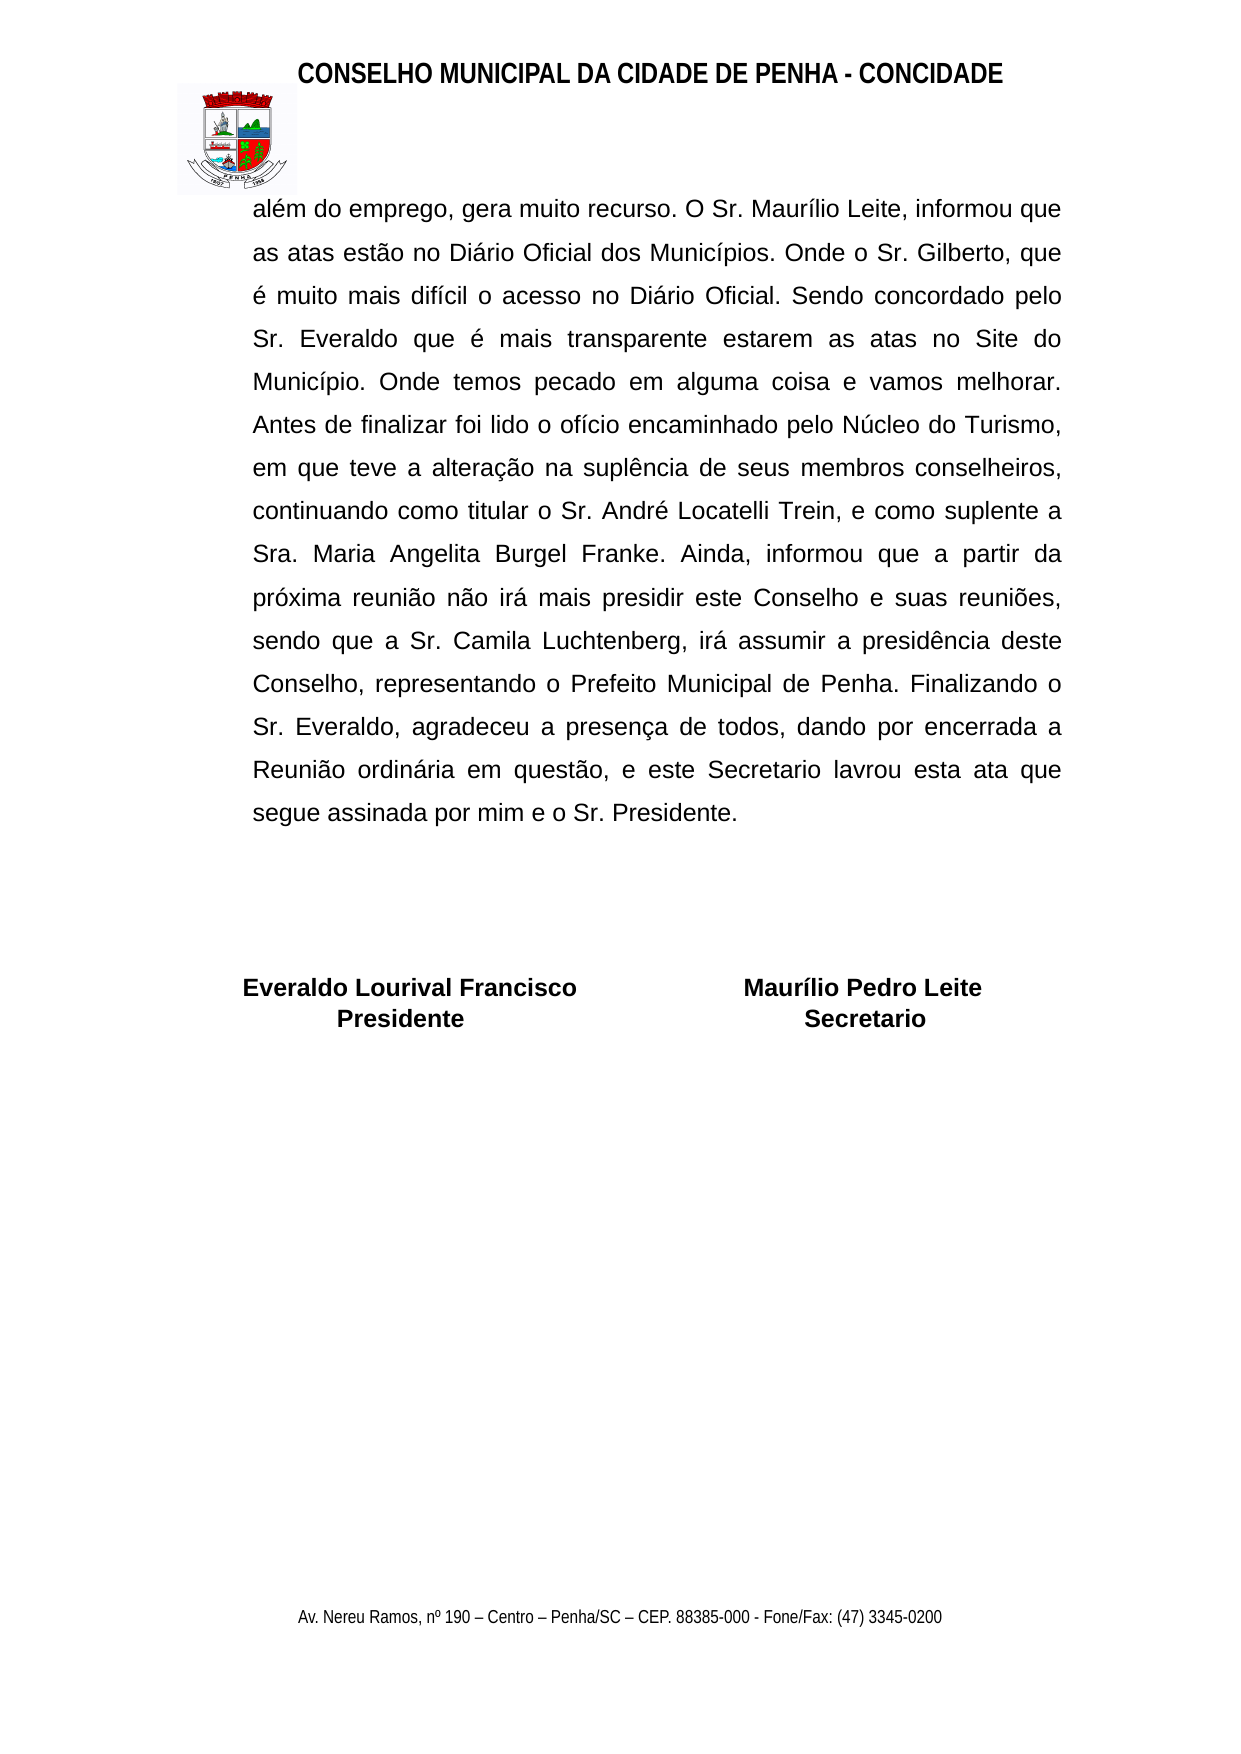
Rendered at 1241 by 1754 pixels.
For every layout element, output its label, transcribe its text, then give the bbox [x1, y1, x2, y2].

list além do emprego, gera muito recurso. O Sr. Maurílio Leite, informou que as atas estão no Diário Oficial dos Municípios. Onde o Sr. Gilberto, que é muito mais difícil o acesso no Diário Oficial. Sendo concordado pelo Sr. Everaldo que é mais transparente estarem as atas no Site do Município. Onde temos pecado em alguma coisa e vamos melhorar. Antes de finalizar foi lido o ofício encaminhado pelo Núcleo do Turismo, em que teve a alteração na suplência de seus membros conselheiros, continuando como titular o Sr. André Locatelli Trein, e como suplente a Sra. Maria Angelita Burgel Franke. Ainda, informou que a partir da próxima reunião não irá mais presidir este Conselho e suas reuniões, sendo que a Sr. Camila Luchtenberg, irá assumir a presidência deste Conselho, representando o Prefeito Municipal de Penha. Finalizando o Sr. Everaldo, agradeceu a presença de todos, dando por encerrada a Reunião ordinária em questão, e este Secretario lavrou esta ata que segue assinada por mim e o Sr. Presidente. [252, 194, 1063, 827]
text Presidente Secretario [177, 1002, 1063, 1033]
text Everaldo Lourival Francisco Maurílio Pedro Leite [215, 973, 1063, 1002]
